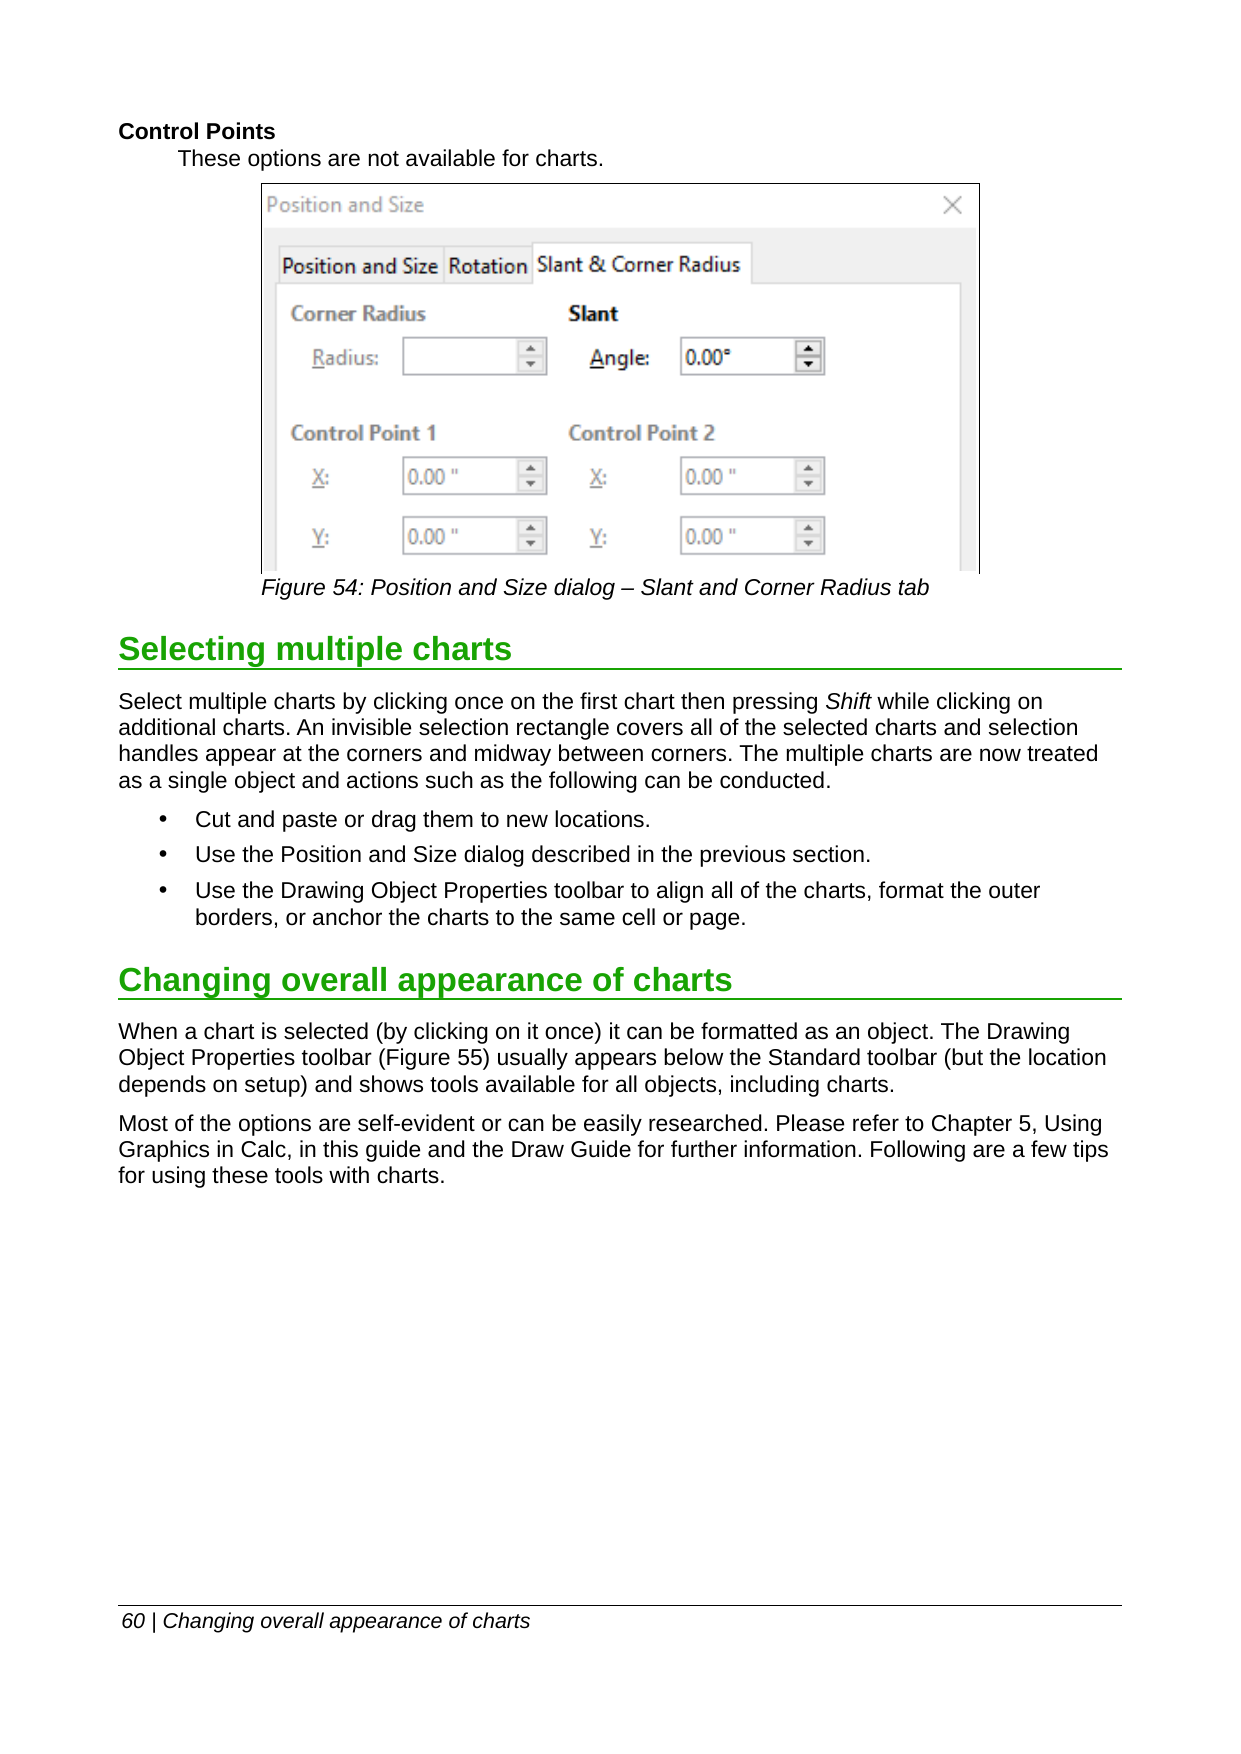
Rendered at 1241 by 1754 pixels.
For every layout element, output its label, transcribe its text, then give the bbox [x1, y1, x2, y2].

list Use the Position and Size dialog described in the previous section. [156, 841, 1122, 868]
subtitle Selecting multiple charts [118, 629, 1122, 668]
text Figure 54: Position and Size dialog – Slant and Corner Radius tab [261, 184, 979, 600]
text Select multiple charts by clicking once on the first chart then pressing Shift while clicking on additional charts. An invisible selection rectangle covers all of the selected charts and selection handles appear at the corners and midway between corners. The multiple charts are now treated as a single object and actions such as the following can be conducted. [118, 688, 1122, 793]
text When a chart is selected (by clicking on it once) it can be formatted as an object. The Drawing Object Properties toolbar (Figure 55) usually appears below the Standard toolbar (but the location depends on setup) and shows tools available for all objects, including charts. [118, 1018, 1122, 1097]
list Use the Drawing Object Properties toolbar to align all of the charts, format the outer borders, or anchor the charts to the same cell or page. [156, 877, 1122, 930]
text These options are not available for charts. [177, 144, 1122, 171]
text Control Points [118, 118, 1122, 144]
picture [263, 186, 976, 571]
text Most of the options are self-evident or can be easily researched. Please refer to Chapter 5, Using Graphics in Calc, in this guide and the Draw Guide for further information. Following are a few tips for using these tools with charts. [118, 1109, 1122, 1189]
list Cut and paste or drag them to new locations. [156, 806, 1122, 832]
subtitle Changing overall appearance of charts [118, 960, 1122, 998]
